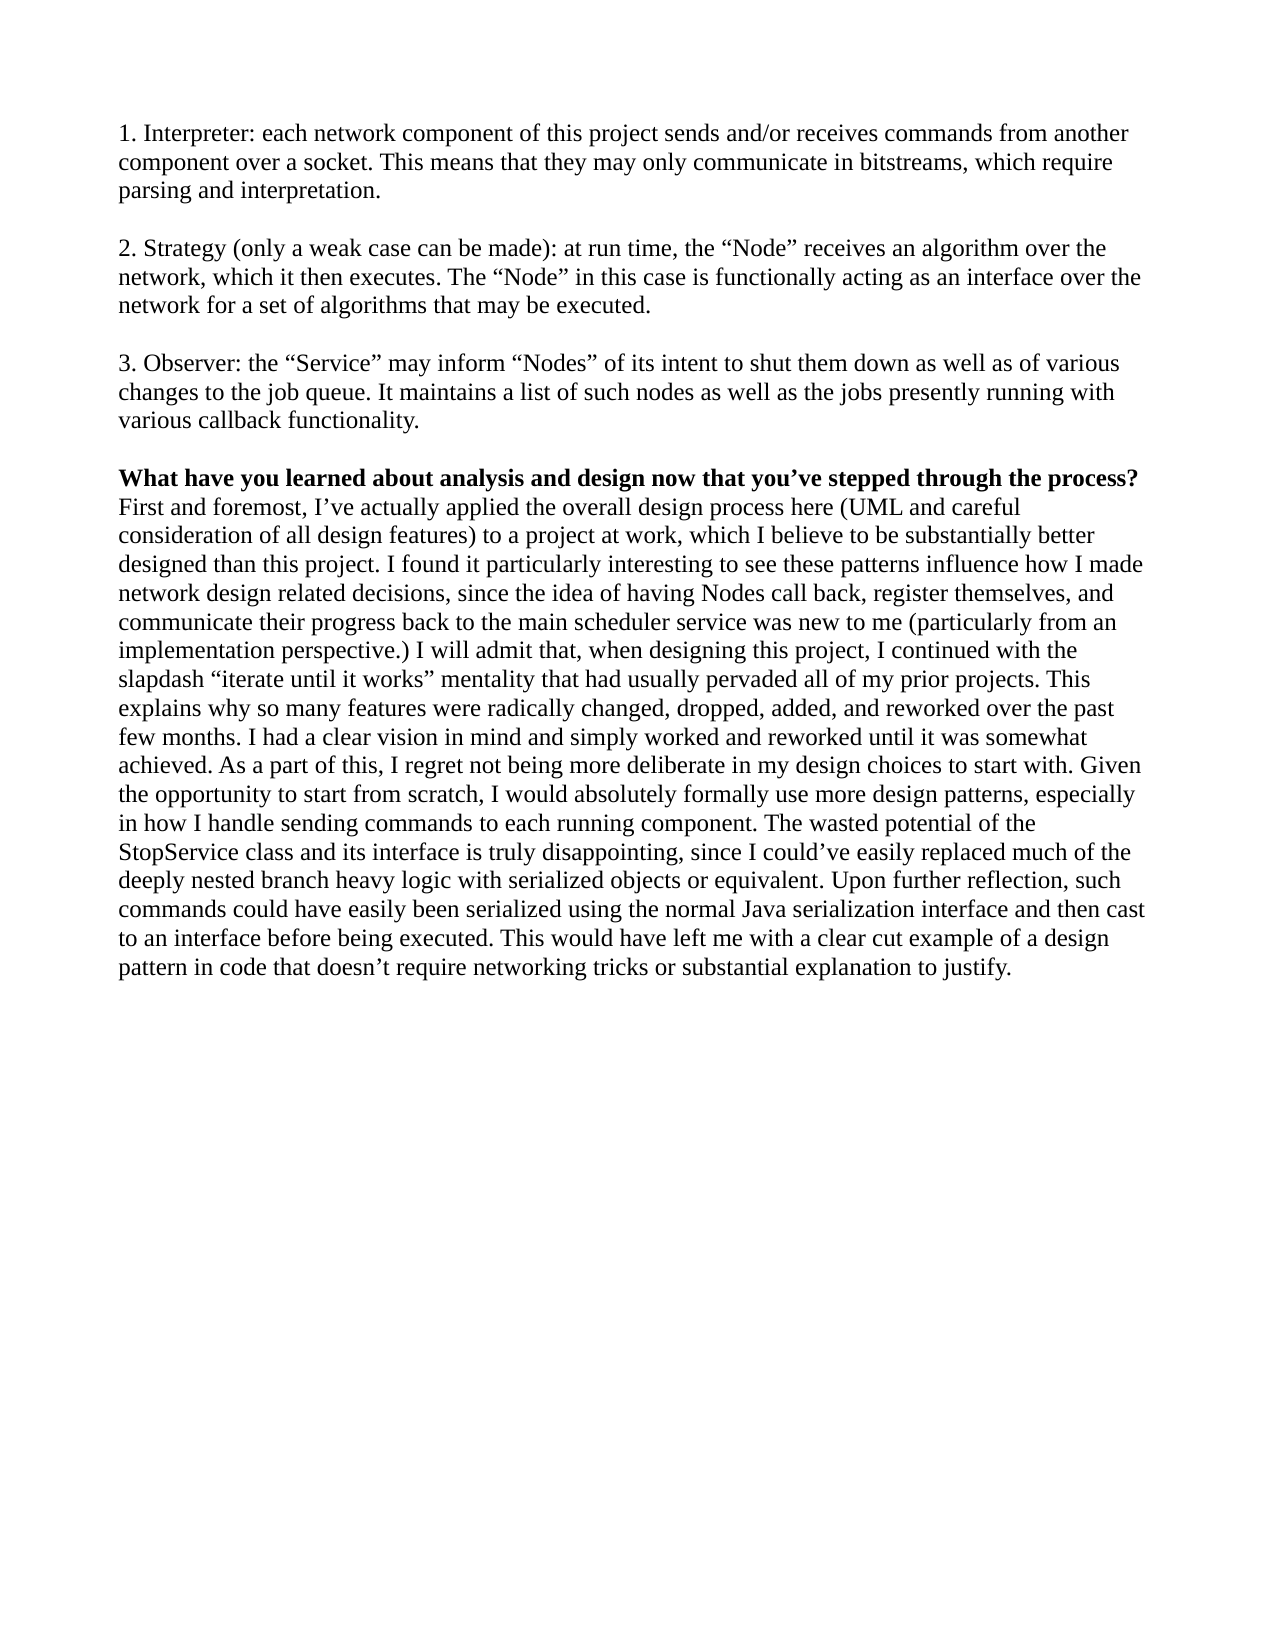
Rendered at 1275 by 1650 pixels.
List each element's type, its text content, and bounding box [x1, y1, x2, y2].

text 3. Observer: the “Service” may inform “Nodes” of its intent to shut them down as well as of various changes to the job queue. It maintains a list of such nodes as well as the jobs presently running with various callback functionality. [118, 348, 1157, 434]
text 1. Interpreter: each network component of this project sends and/or receives commands from another component over a socket. This means that they may only communicate in bitstreams, which require parsing and interpretation. [118, 118, 1157, 204]
text 2. Strategy (only a weak case can be made): at run time, the “Node” receives an algorithm over the network, which it then executes. The “Node” in this case is functionally acting as an interface over the network for a set of algorithms that may be executed. [118, 233, 1157, 319]
text First and foremost, I’ve actually applied the overall design process here (UML and careful consideration of all design features) to a project at work, which I believe to be substantially better designed than this project. I found it particularly interesting to see these patterns influence how I made network design related decisions, since the idea of having Nodes call back, register themselves, and communicate their progress back to the main scheduler service was new to me (particularly from an implementation perspective.) I will admit that, when designing this project, I continued with the slapdash “iterate until it works” mentality that had usually pervaded all of my prior projects. This explains why so many features were radically changed, dropped, added, and reworked over the past few months. I had a clear vision in mind and simply worked and reworked until it was somewhat achieved. As a part of this, I regret not being more deliberate in my design choices to start with. Given the opportunity to start from scratch, I would absolutely formally use more design patterns, especially in how I handle sending commands to each running component. The wasted potential of the StopService class and its interface is truly disappointing, since I could’ve easily replaced much of the deeply nested branch heavy logic with serialized objects or equivalent. Upon further reflection, such commands could have easily been serialized using the normal Java serialization interface and then cast to an interface before being executed. This would have left me with a clear cut example of a design pattern in code that doesn’t require networking tricks or substantial explanation to justify. [118, 492, 1157, 981]
text What have you learned about analysis and design now that you’ve stepped through the process? [118, 463, 1157, 492]
